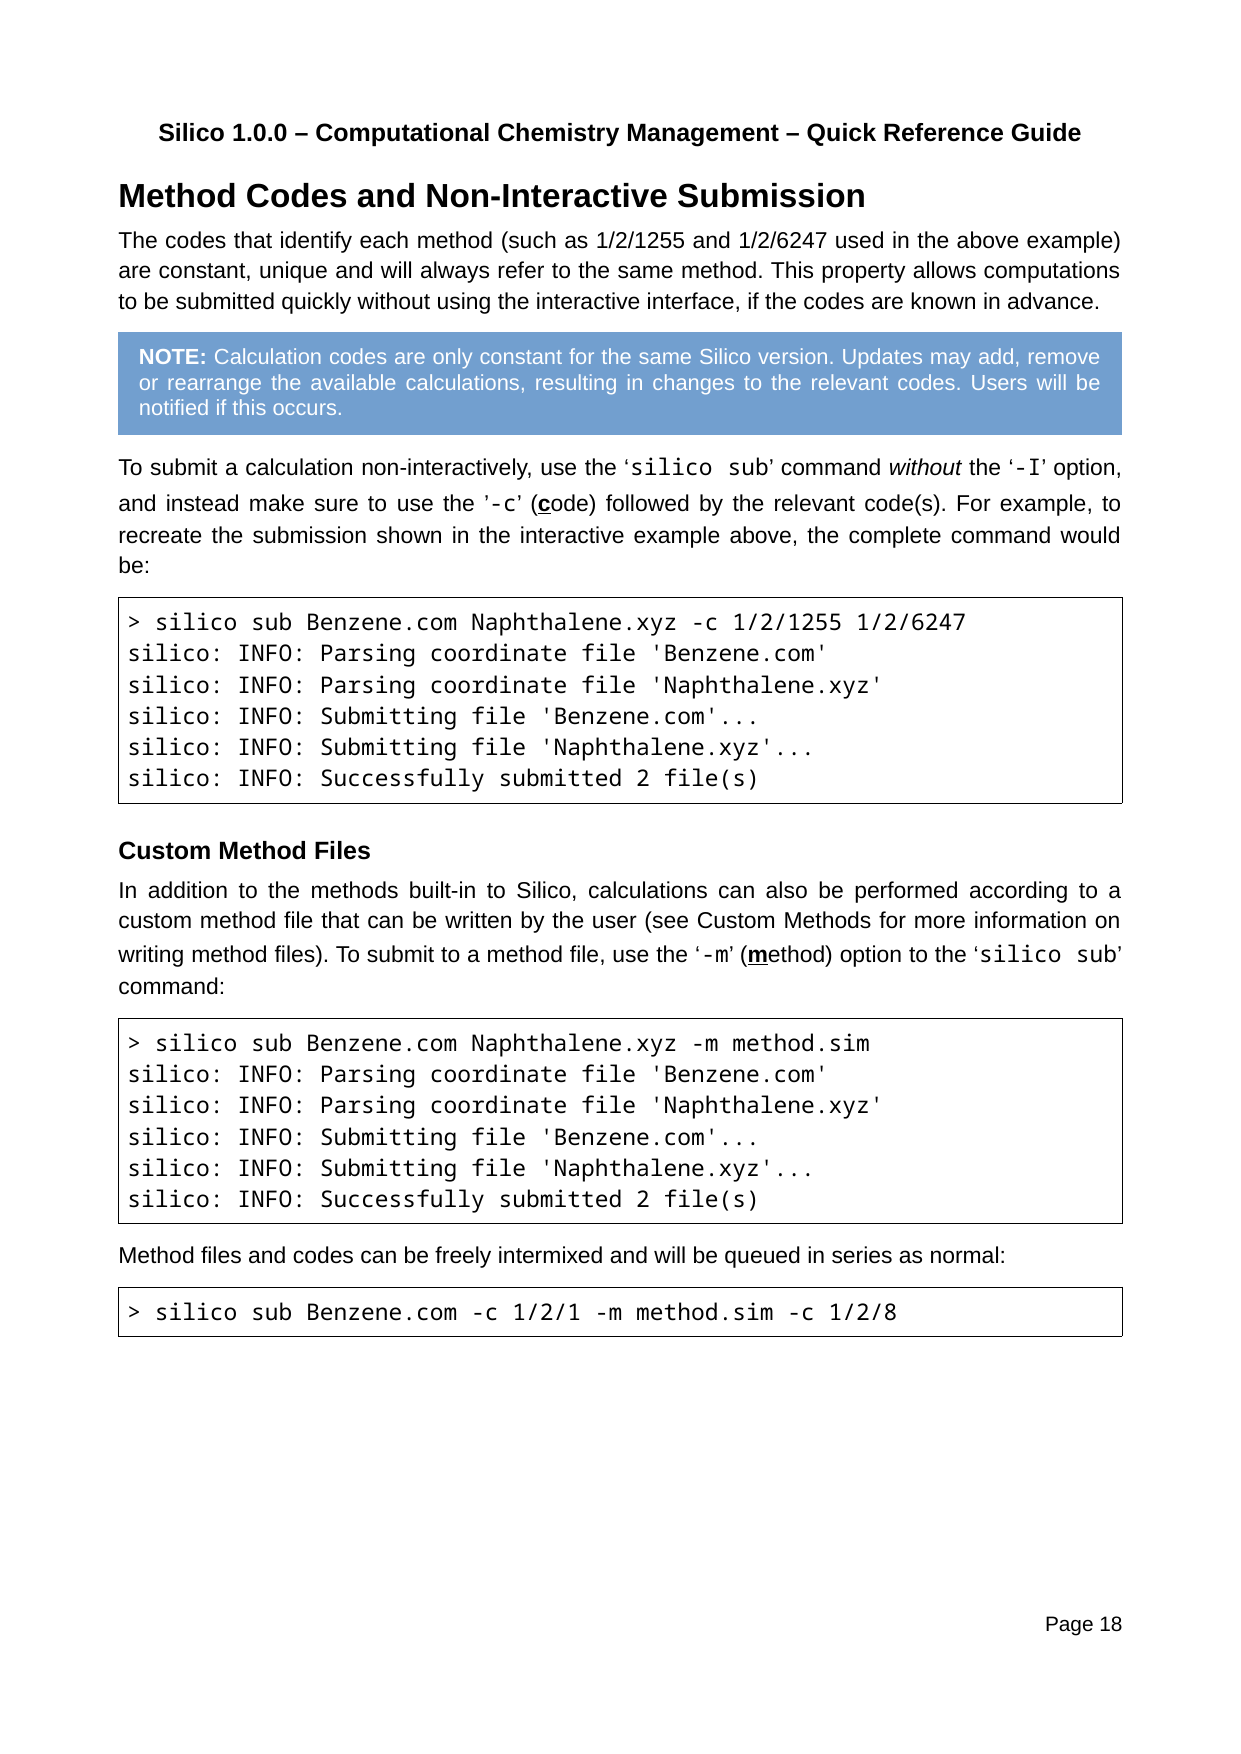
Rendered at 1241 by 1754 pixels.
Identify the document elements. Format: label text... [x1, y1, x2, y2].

text > silico sub Benzene.com -c 1/2/1 -m method.sim -c 1/2/8 [127, 1296, 1113, 1327]
text silico: INFO: Submitting file 'Benzene.com'... [127, 700, 1113, 731]
text NOTE: Calculation codes are only constant for the same Silico version. Updates may add, remove or rearrange the available calculations, resulting in changes to the relevant codes. Users will be notified if this occurs. [139, 344, 1101, 420]
text silico: INFO: Submitting file 'Naphthalene.xyz'... [127, 1152, 1113, 1183]
text silico: INFO: Parsing coordinate file 'Naphthalene.xyz' [127, 669, 1113, 700]
text > silico sub Benzene.com Naphthalene.xyz -c 1/2/1255 1/2/6247 [127, 606, 1113, 637]
subtitle Method Codes and Non-Interactive Submission [118, 176, 1122, 215]
text In addition to the methods built-in to Silico, calculations can also be performed according to a custom method file that can be written by the user (see Custom Methods for more information on writing method files). To submit to a method file, use the ‘-m’ (method) option to the ‘silico sub’ command: [118, 877, 1122, 999]
text The codes that identify each method (such as 1/2/1255 and 1/2/6247 used in the above example) are constant, unique and will always refer to the same method. This property allows computations to be submitted quickly without using the interactive interface, if the codes are known in advance. [118, 227, 1122, 314]
text silico: INFO: Submitting file 'Naphthalene.xyz'... [127, 731, 1113, 762]
text silico: INFO: Parsing coordinate file 'Benzene.com' [127, 637, 1113, 669]
text silico: INFO: Parsing coordinate file 'Naphthalene.xyz' [127, 1089, 1113, 1121]
text silico: INFO: Successfully submitted 2 file(s) [127, 1183, 1113, 1214]
text Method files and codes can be freely intermixed and will be queued in series as normal: [118, 1242, 1122, 1268]
text silico: INFO: Submitting file 'Benzene.com'... [127, 1121, 1113, 1152]
text silico: INFO: Successfully submitted 2 file(s) [127, 762, 1113, 794]
text > silico sub Benzene.com Naphthalene.xyz -m method.sim [127, 1027, 1113, 1058]
subtitle Custom Method Files [118, 836, 1122, 864]
text To submit a calculation non-interactively, use the ‘silico sub’ command without the ‘-I’ option, and instead make sure to use the ’-c’ (code) followed by the relevant code(s). For example, to recreate the submission shown in the interactive example above, the complete command would be: [118, 435, 1122, 579]
text silico: INFO: Parsing coordinate file 'Benzene.com' [127, 1058, 1113, 1089]
